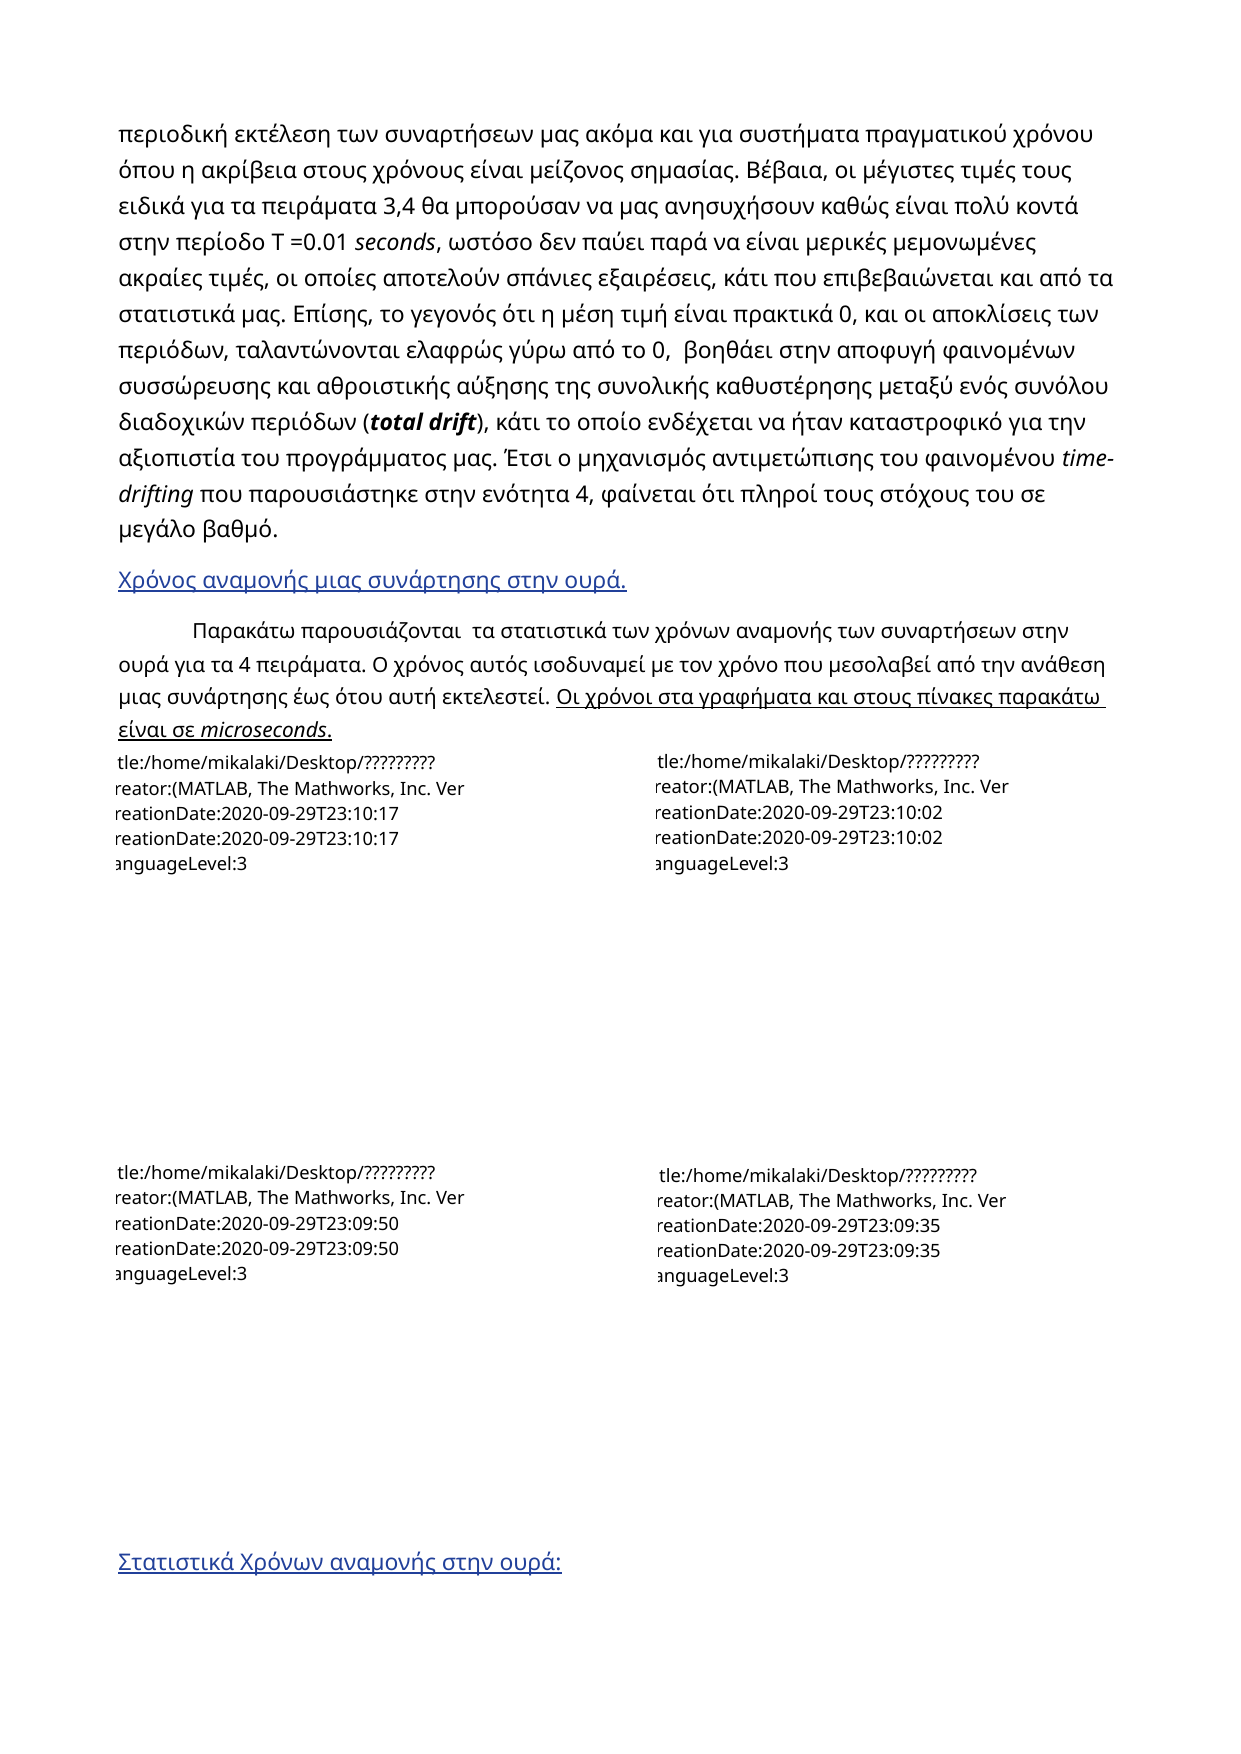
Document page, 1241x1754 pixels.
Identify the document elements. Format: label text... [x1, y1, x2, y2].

text Στατιστικά Χρόνων αναμονής στην ουρά: [118, 1443, 1122, 1577]
text Παρακάτω παρουσιάζονται τα στατιστικά των χρόνων αναμονής των συναρτήσεων στην ουρά για τα 4 πειράματα. Ο χρόνος αυτός ισοδυναμεί με τον χρόνο που μεσολαβεί από την ανάθεση μιας συνάρτησης έως ότου αυτή εκτελεστεί. Οι χρόνοι στα γραφήματα και στους πίνακες παρακάτω είναι σε microseconds. [118, 614, 1122, 743]
text Χρόνος αναμονής μιας συνάρτησης στην ουρά. [118, 564, 1122, 595]
text Από τα παραπάνω στατιστικά βλέπουμε, ότι η απόκλιση των πραγματικών περιόδων(drift ανά περίοδο) από τις επιθυμητές περιόδους, παρουσιάζει κατά κάποιο τρόπο μια ταλάντωση γύρω από το 0, ενώ κατά κανόνα λαμβάνει τιμές τάξεις μεγέθους μικρότερες από αυτές των επιθυμητών περιόδων, καθώς σε κάθε πείραμα έχουμε πρακτικά μέση τιμή 0 και τυπική απόκλιση της τάξης των 10-5 seconds , δηλαδή περίπου 100-1000 φορές μικρότερη από την μικρότερη περίοδο (Τ=0.01 sec). Αυτό σημαίνει ότι στην συντριπτική τους πλειονότητα οι αποκλίσεις, είναι τόσο μικρές που δεν επηρεάζουν την περιοδική εκτέλεση των συναρτήσεων μας ακόμα και για συστήματα πραγματικού χρόνου όπου η ακρίβεια στους χρόνους είναι μείζονος σημασίας. Βέβαια, οι μέγιστες τιμές τους ειδικά για τα πειράματα 3,4 θα μπορούσαν να μας ανησυχήσουν καθώς είναι πολύ κοντά στην περίοδο Τ =0.01 seconds, ωστόσο δεν παύει παρά να είναι μερικές μεμονωμένες ακραίες τιμές, οι οποίες αποτελούν σπάνιες εξαιρέσεις, κάτι που επιβεβαιώνεται και από τα στατιστικά μας. Επίσης, το γεγονός ότι η μέση τιμή είναι πρακτικά 0, και οι αποκλίσεις των περιόδων, ταλαντώνονται ελαφρώς γύρω από το 0, βοηθάει στην αποφυγή φαινομένων συσσώρευσης και αθροιστικής αύξησης της συνολικής καθυστέρησης μεταξύ ενός συνόλου διαδοχικών περιόδων (total drift), κάτι το οποίο ενδέχεται να ήταν καταστροφικό για την αξιοπιστία του προγράμματος μας. Έτσι ο μηχανισμός αντιμετώπισης του φαινομένου time-drifting που παρουσιάστηκε στην ενότητα 4, φαίνεται ότι πληροί τους στόχους του σε μεγάλο βαθμό. [118, 118, 1122, 545]
